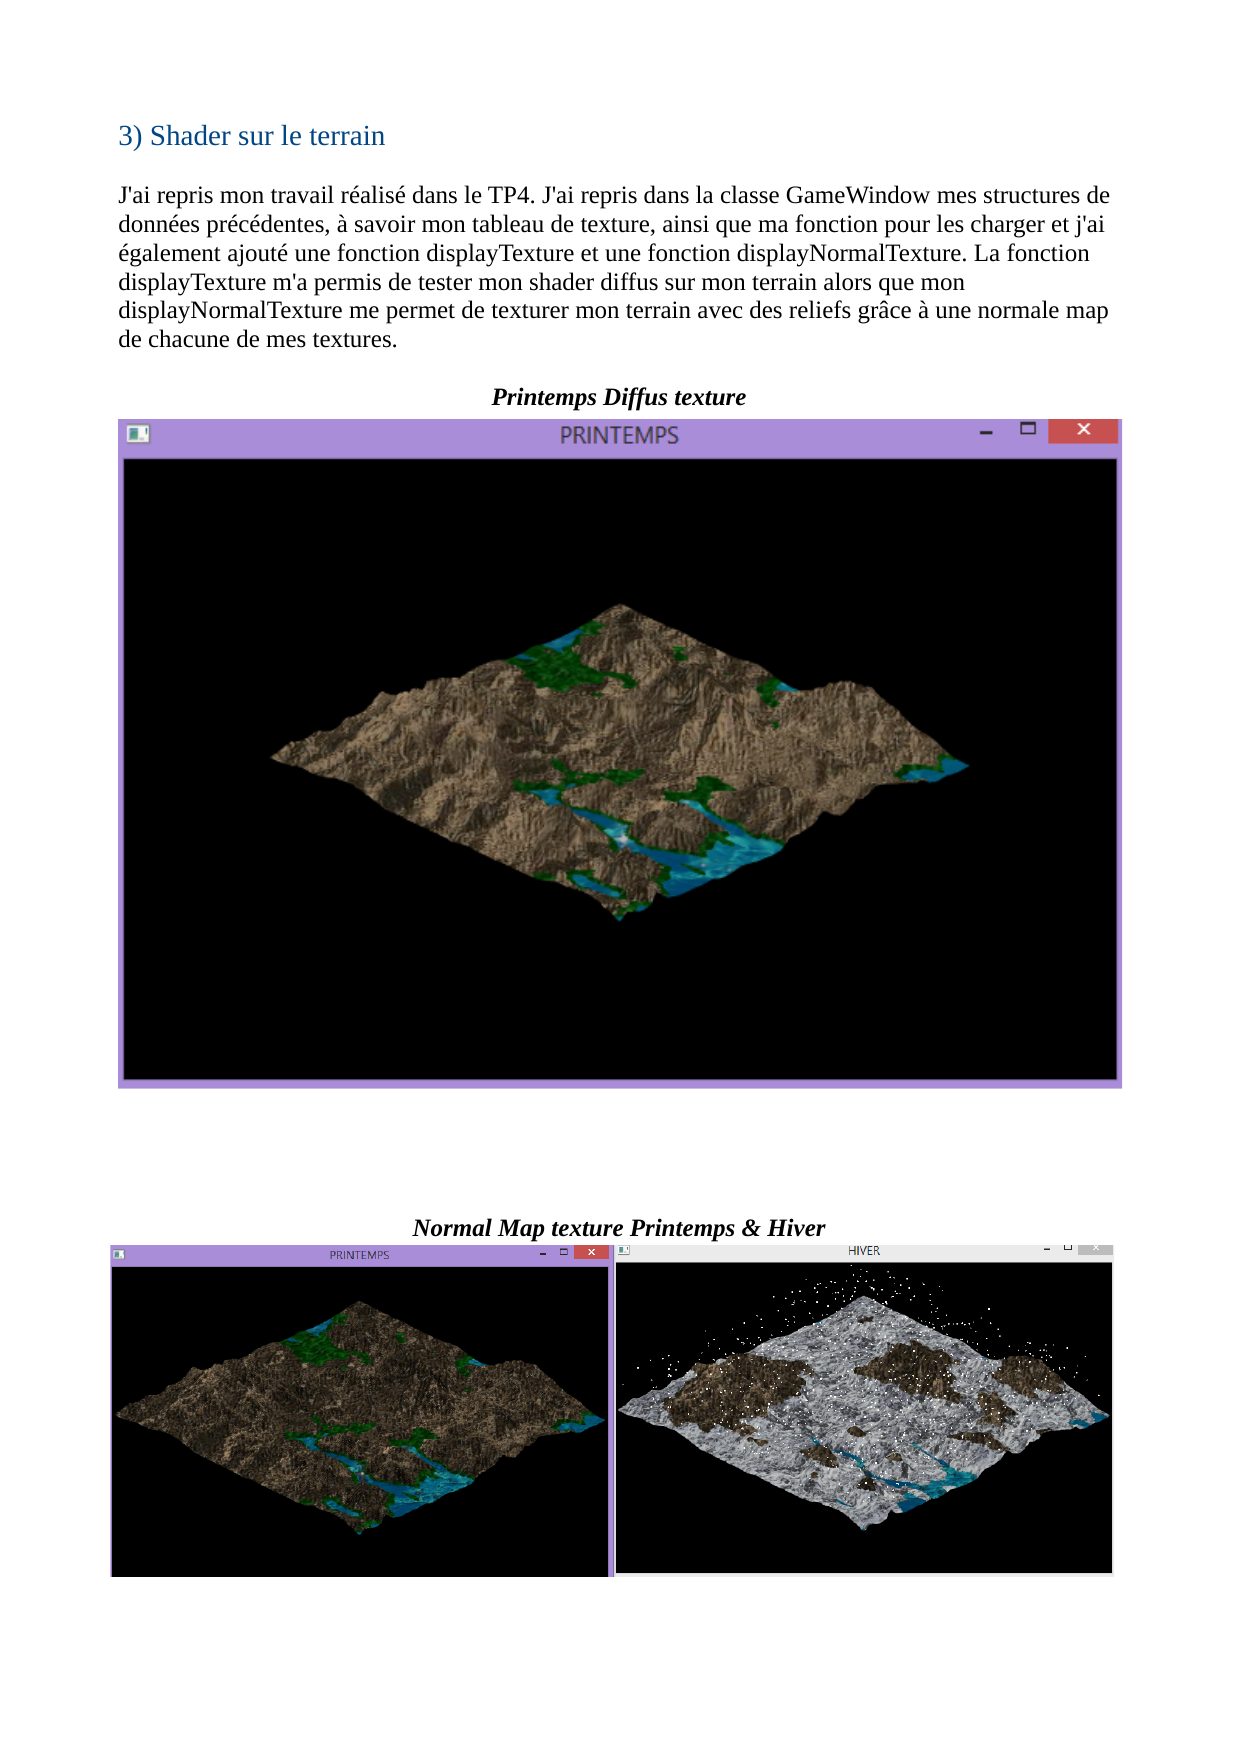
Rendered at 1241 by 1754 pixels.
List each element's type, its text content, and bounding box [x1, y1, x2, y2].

text J'ai repris mon travail réalisé dans le TP4. J'ai repris dans la classe GameWindow mes structures de données précédentes, à savoir mon tableau de texture, ainsi que ma fonction pour les charger et j'ai également ajouté une fonction displayTexture et une fonction displayNormalTexture. La fonction displayTexture m'a permis de tester mon shader diffus sur mon terrain alors que mon displayNormalTexture me permet de texturer mon terrain avec des reliefs grâce à une normale map de chacune de mes textures. [118, 180, 1122, 353]
picture [110, 1245, 1115, 1579]
text 3) Shader sur le terrain [118, 118, 1122, 152]
text Normal Map texture Printemps & Hiver [118, 1213, 1122, 1241]
picture [118, 419, 1123, 1213]
text [118, 410, 1122, 419]
text Printemps Diffus texture [118, 382, 1122, 410]
